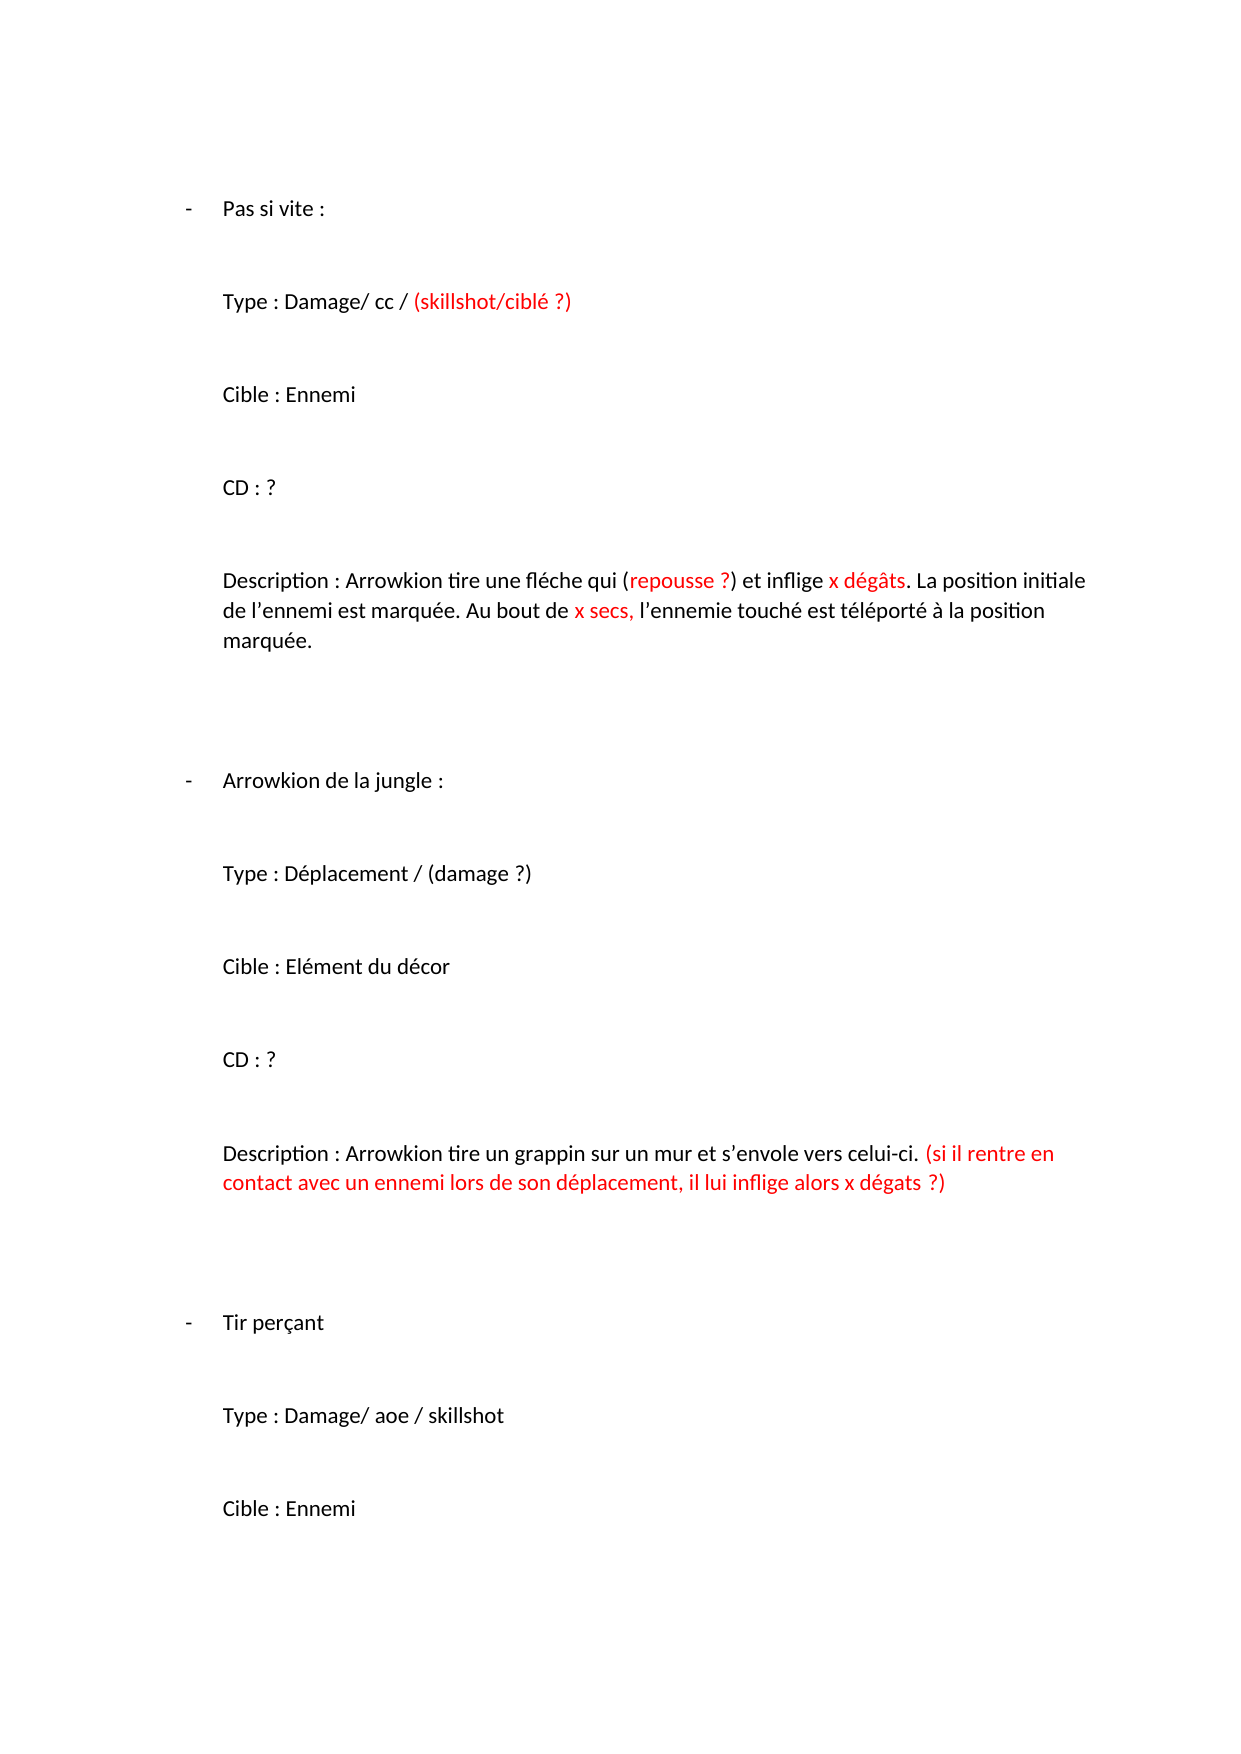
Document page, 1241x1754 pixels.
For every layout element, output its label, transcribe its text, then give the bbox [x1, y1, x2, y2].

list Type : Damage/ cc / (skillshot/ciblé ?) [223, 287, 1093, 315]
list Cible : Ennemi [223, 1494, 1093, 1522]
list Tir perçant [185, 1308, 1093, 1336]
list Type : Déplacement / (damage ?) [223, 859, 1093, 887]
list Description : Arrowkion tire un grappin sur un mur et s’envole vers celui-ci. (si il rentre en contact avec un ennemi lors de son déplacement, il lui inflige alors x dégats ?) [223, 1139, 1093, 1197]
list Arrowkion de la jungle : [185, 766, 1093, 794]
list Cible : Ennemi [223, 380, 1093, 408]
list Pas si vite : [185, 194, 1093, 222]
list Cible : Elément du décor [223, 952, 1093, 980]
list Description : Arrowkion tire une fléche qui (repousse ?) et inflige x dégâts. La position initiale de l’ennemi est marquée. Au bout de x secs, l’ennemie touché est téléporté à la position marquée. [223, 567, 1093, 654]
list CD : ? [223, 1046, 1093, 1073]
list CD : ? [223, 473, 1093, 502]
list Type : Damage/ aoe / skillshot [223, 1401, 1093, 1429]
